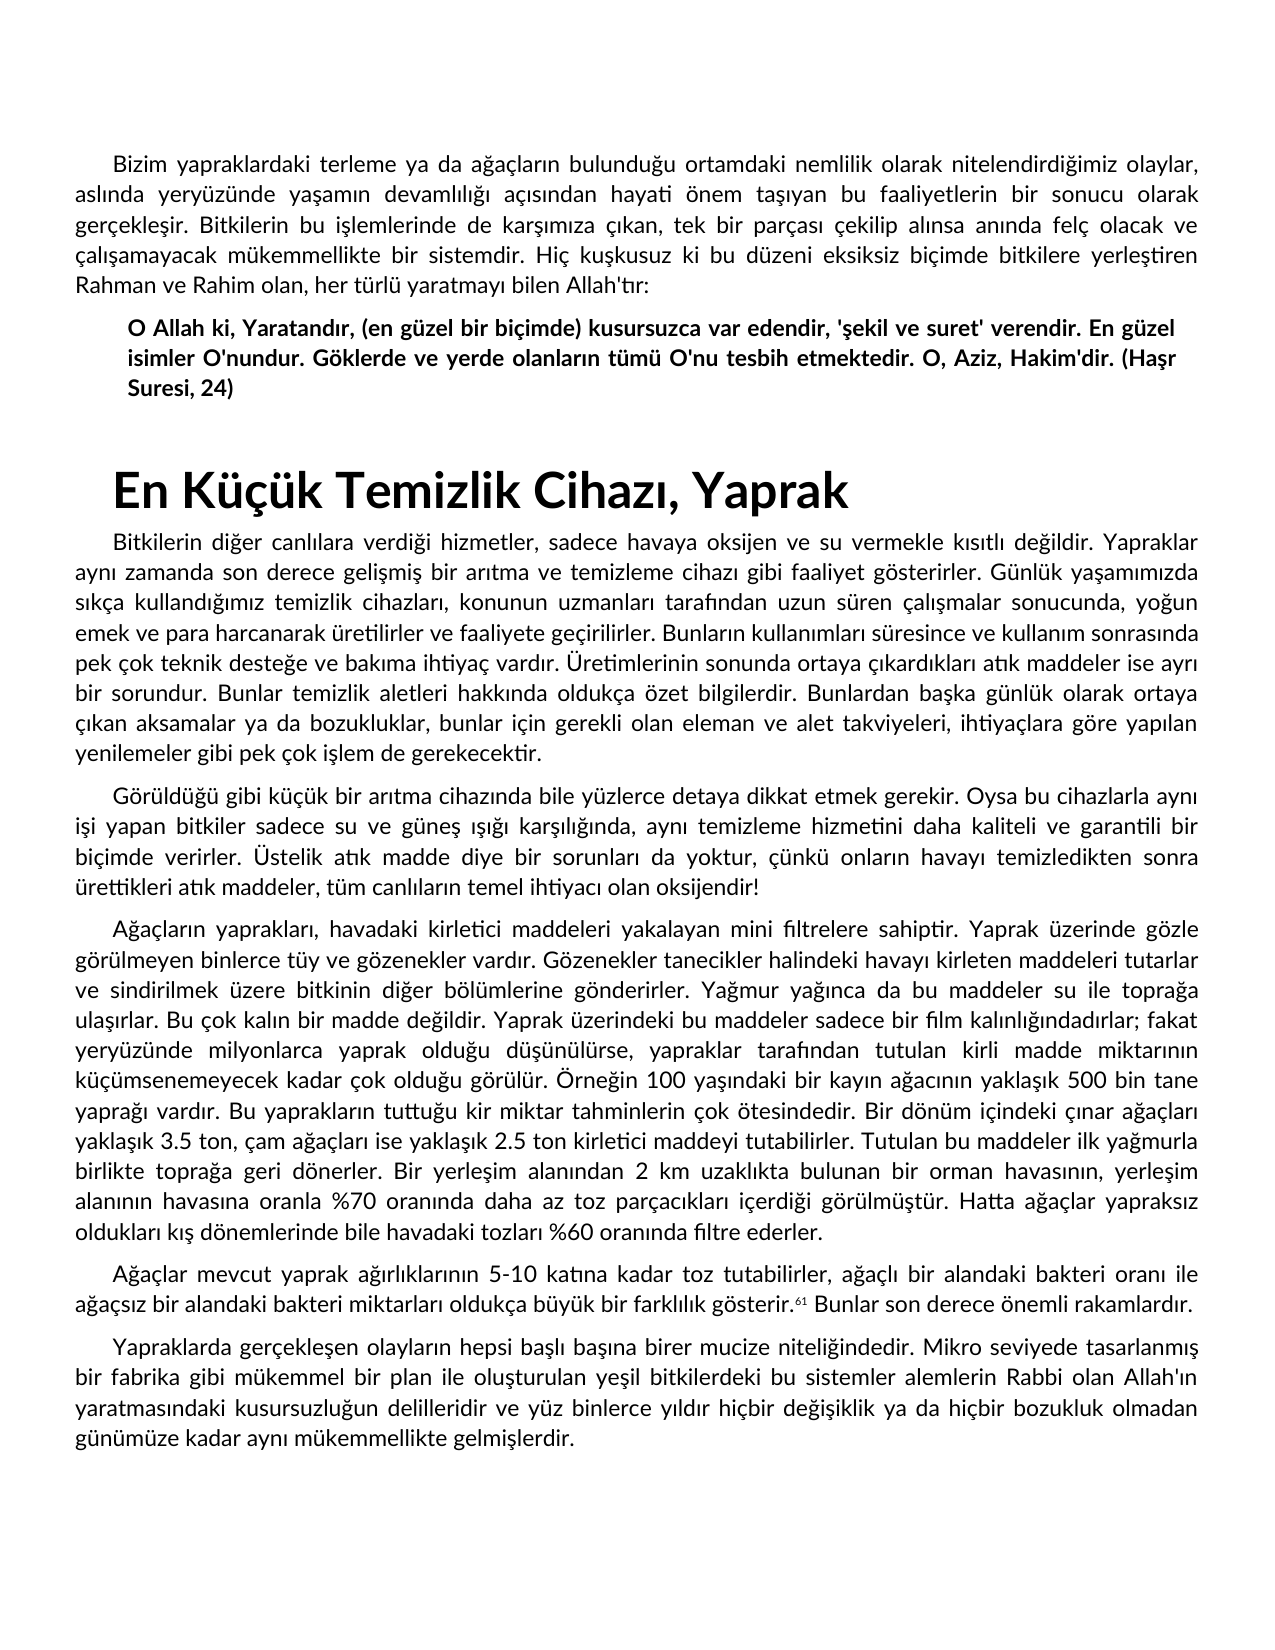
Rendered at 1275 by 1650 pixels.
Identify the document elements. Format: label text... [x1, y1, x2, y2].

text Görüldüğü gibi küçük bir arıtma cihazında bile yüzlerce detaya dikkat etmek gerekir. Oysa bu cihazlarla aynı işi yapan bitkiler sadece su ve güneş ışığı karşılığında, aynı temizleme hizmetini daha kaliteli ve garantili bir biçimde verirler. Üstelik atık madde diye bir sorunları da yoktur, çünkü onların havayı temizledikten sonra ürettikleri atık maddeler, tüm canlıların temel ihtiyacı olan oksijendir! [75, 782, 1200, 900]
text Yapraklarda gerçekleşen olayların hepsi başlı başına birer mucize niteliğindedir. Mikro seviyede tasarlanmış bir fabrika gibi mükemmel bir plan ile oluşturulan yeşil bitkilerdeki bu sistemler alemlerin Rabbi olan Allah'ın yaratmasındaki kusursuzluğun delilleridir ve yüz binlerce yıldır hiçbir değişiklik ya da hiçbir bozukluk olmadan günümüze kadar aynı mükemmellikte gelmişlerdir. [75, 1333, 1200, 1451]
text Ağaçlar mevcut yaprak ağırlıklarının 5-10 katına kadar toz tutabilirler, ağaçlı bir alandaki bakteri oranı ile ağaçsız bir alandaki bakteri miktarları oldukça büyük bir farklılık gösterir.61 Bunlar son derece önemli rakamlardır. [75, 1260, 1200, 1318]
text Bizim yapraklardaki terleme ya da ağaçların bulunduğu ortamdaki nemlilik olarak nitelendirdiğimiz olaylar, aslında yeryüzünde yaşamın devamlılığı açısından hayati önem taşıyan bu faaliyetlerin bir sonucu olarak gerçekleşir. Bitkilerin bu işlemlerinde de karşımıza çıkan, tek bir parçası çekilip alınsa anında felç olacak ve çalışamayacak mükemmellikte bir sistemdir. Hiç kuşkusuz ki bu düzeni eksiksiz biçimde bitkilere yerleştiren Rahman ve Rahim olan, her türlü yaratmayı bilen Allah'tır: [75, 150, 1200, 298]
subtitle En Küçük Temizlik Cihazı, Yaprak [112, 459, 1200, 519]
text Bitkilerin diğer canlılara verdiği hizmetler, sadece havaya oksijen ve su vermekle kısıtlı değildir. Yapraklar aynı zamanda son derece gelişmiş bir arıtma ve temizleme cihazı gibi faaliyet gösterirler. Günlük yaşamımızda sıkça kullandığımız temizlik cihazları, konunun uzmanları tarafından uzun süren çalışmalar sonucunda, yoğun emek ve para harcanarak üretilirler ve faaliyete geçirilirler. Bunların kullanımları süresince ve kullanım sonrasında pek çok teknik desteğe ve bakıma ihtiyaç vardır. Üretimlerinin sonunda ortaya çıkardıkları atık maddeler ise ayrı bir sorundur. Bunlar temizlik aletleri hakkında oldukça özet bilgilerdir. Bunlardan başka günlük olarak ortaya çıkan aksamalar ya da bozukluklar, bunlar için gerekli olan eleman ve alet takviyeleri, ihtiyaçlara göre yapılan yenilemeler gibi pek çok işlem de gerekecektir. [75, 528, 1200, 767]
text Ağaçların yaprakları, havadaki kirletici maddeleri yakalayan mini filtrelere sahiptir. Yaprak üzerinde gözle görülmeyen binlerce tüy ve gözenekler vardır. Gözenekler tanecikler halindeki havayı kirleten maddeleri tutarlar ve sindirilmek üzere bitkinin diğer bölümlerine gönderirler. Yağmur yağınca da bu maddeler su ile toprağa ulaşırlar. Bu çok kalın bir madde değildir. Yaprak üzerindeki bu maddeler sadece bir film kalınlığındadırlar; fakat yeryüzünde milyonlarca yaprak olduğu düşünülürse, yapraklar tarafından tutulan kirli madde miktarının küçümsenemeyecek kadar çok olduğu görülür. Örneğin 100 yaşındaki bir kayın ağacının yaklaşık 500 bin tane yaprağı vardır. Bu yaprakların tuttuğu kir miktar tahminlerin çok ötesindedir. Bir dönüm içindeki çınar ağaçları yaklaşık 3.5 ton, çam ağaçları ise yaklaşık 2.5 ton kirletici maddeyi tutabilirler. Tutulan bu maddeler ilk yağmurla birlikte toprağa geri dönerler. Bir yerleşim alanından 2 km uzaklıkta bulunan bir orman havasının, yerleşim alanının havasına oranla %70 oranında daha az toz parçacıkları içerdiği görülmüştür. Hatta ağaçlar yapraksız oldukları kış dönemlerinde bile havadaki tozları %60 oranında filtre ederler. [75, 915, 1200, 1245]
text O Allah ki, Yaratandır, (en güzel bir biçimde) kusursuzca var edendir, 'şekil ve suret' verendir. En güzel isimler O'nundur. Göklerde ve yerde olanların tümü O'nu tesbih etmektedir. O, Aziz, Hakim'dir. (Haşr Suresi, 24) [127, 313, 1177, 401]
